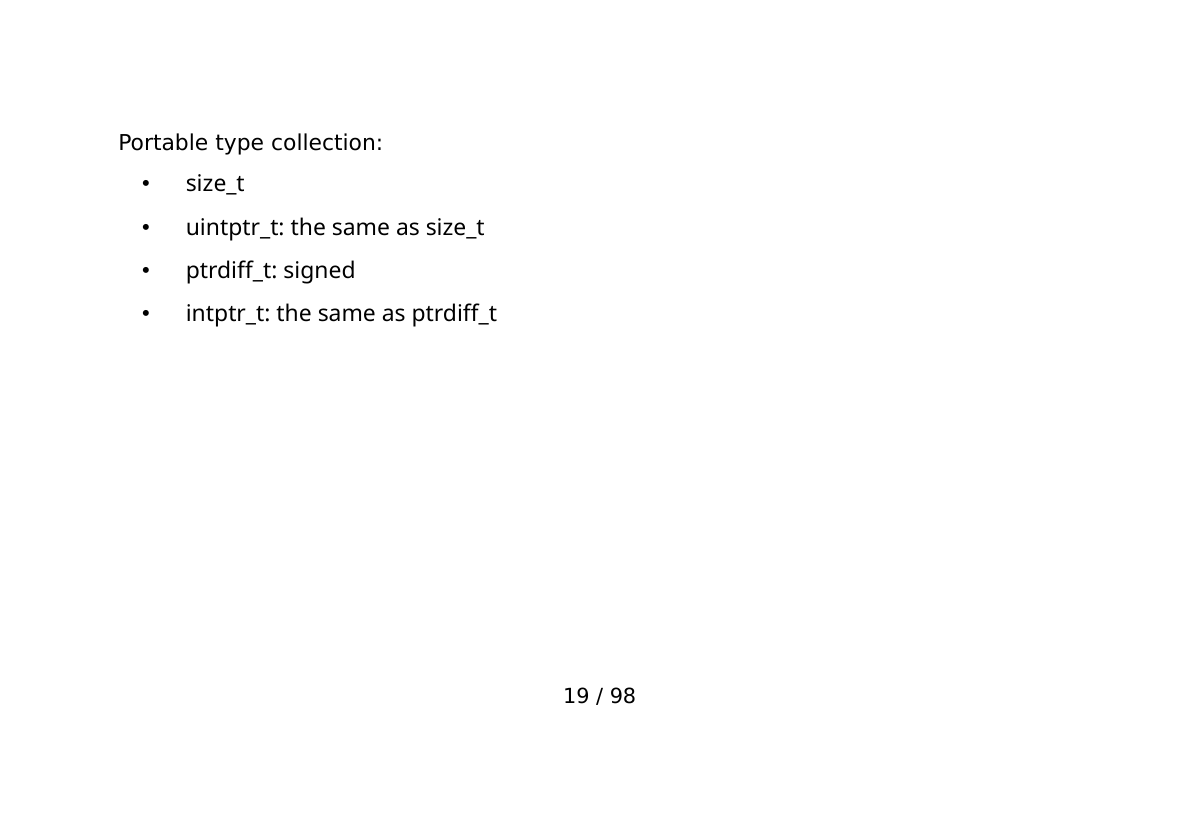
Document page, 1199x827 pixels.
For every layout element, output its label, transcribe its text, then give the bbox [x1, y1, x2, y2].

text Portable type collection: [118, 130, 1081, 155]
subtitle ptrdiff_t: signed [142, 253, 1081, 285]
subtitle intptr_t: the same as ptrdiff_t [142, 297, 1081, 328]
subtitle size_t [142, 167, 1081, 198]
subtitle uintptr_t: the same as size_t [142, 210, 1081, 242]
